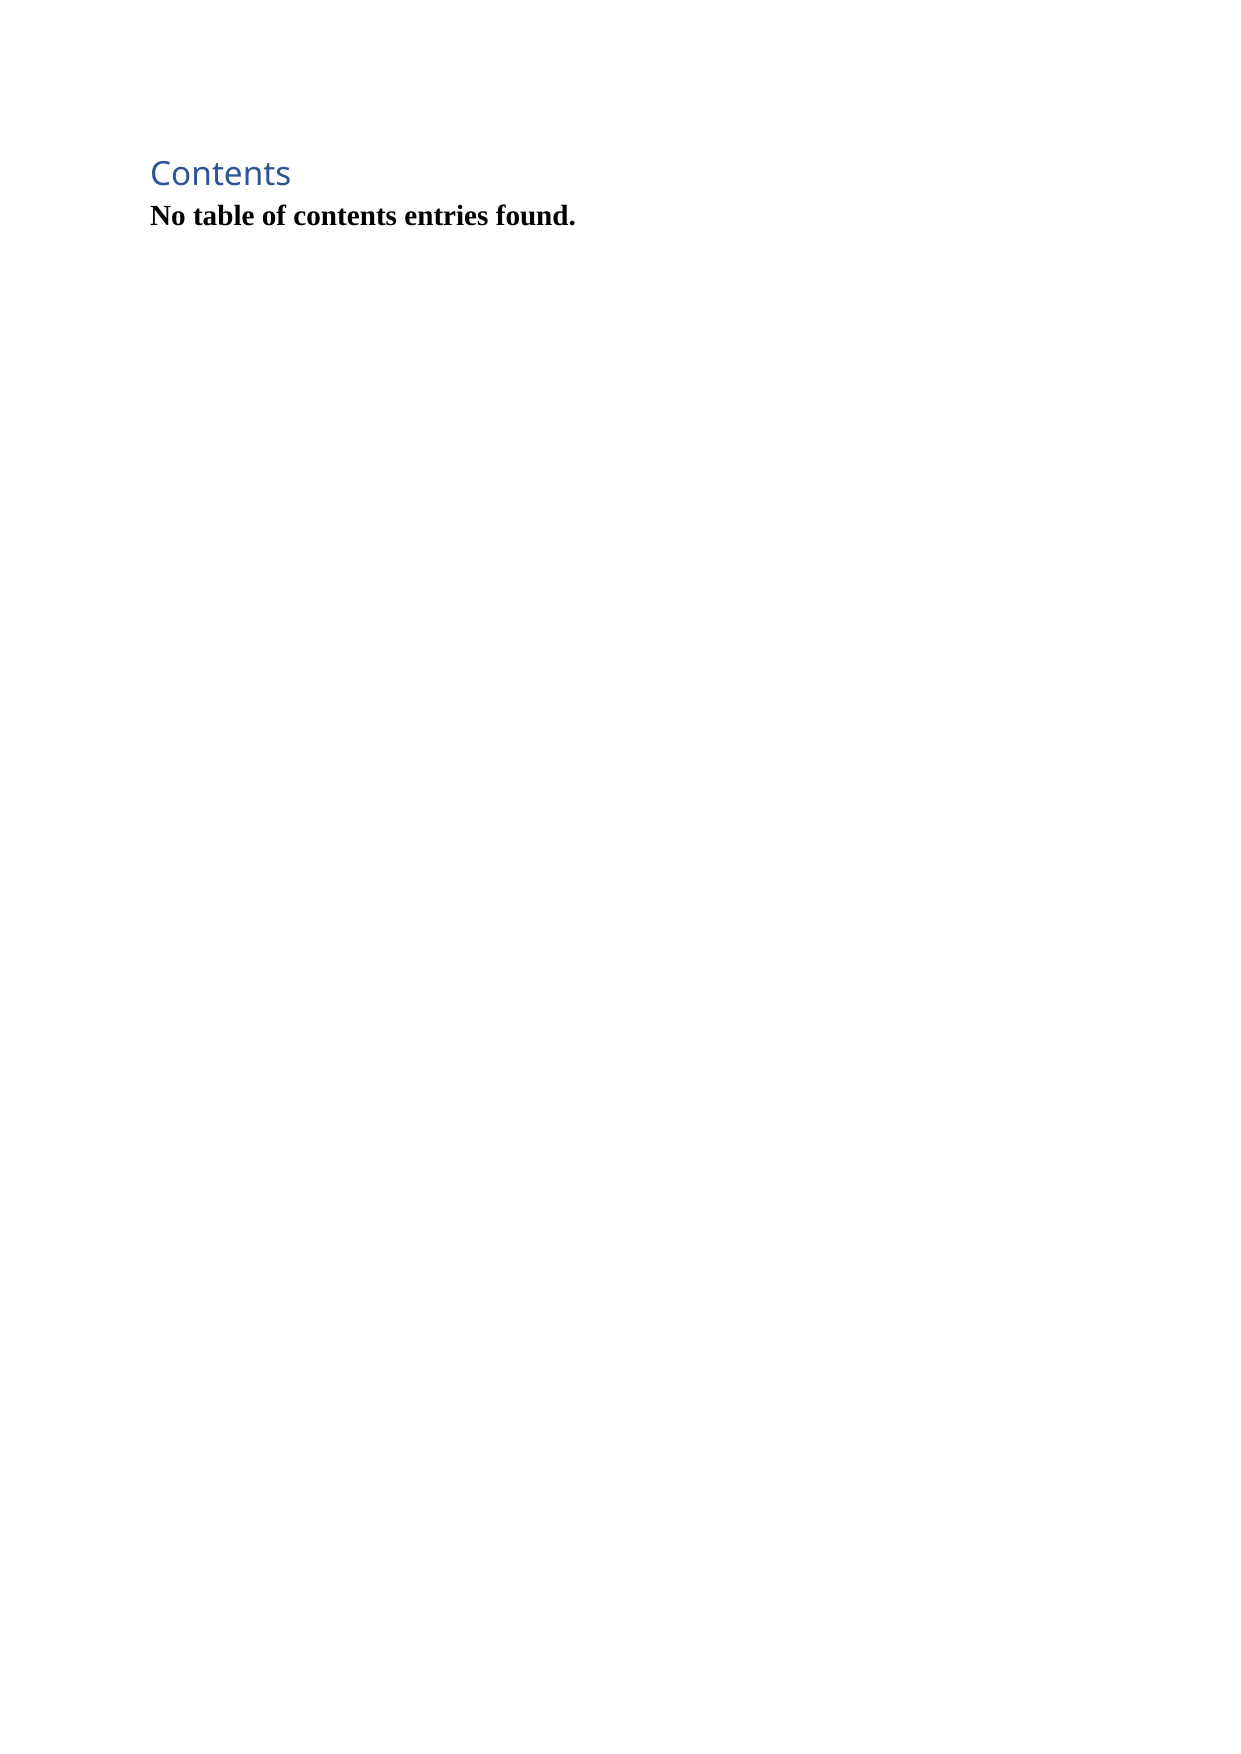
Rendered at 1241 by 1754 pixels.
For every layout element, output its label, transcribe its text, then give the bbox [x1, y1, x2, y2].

subtitle Contents [150, 150, 1090, 195]
text No table of contents entries found. [150, 198, 1090, 232]
